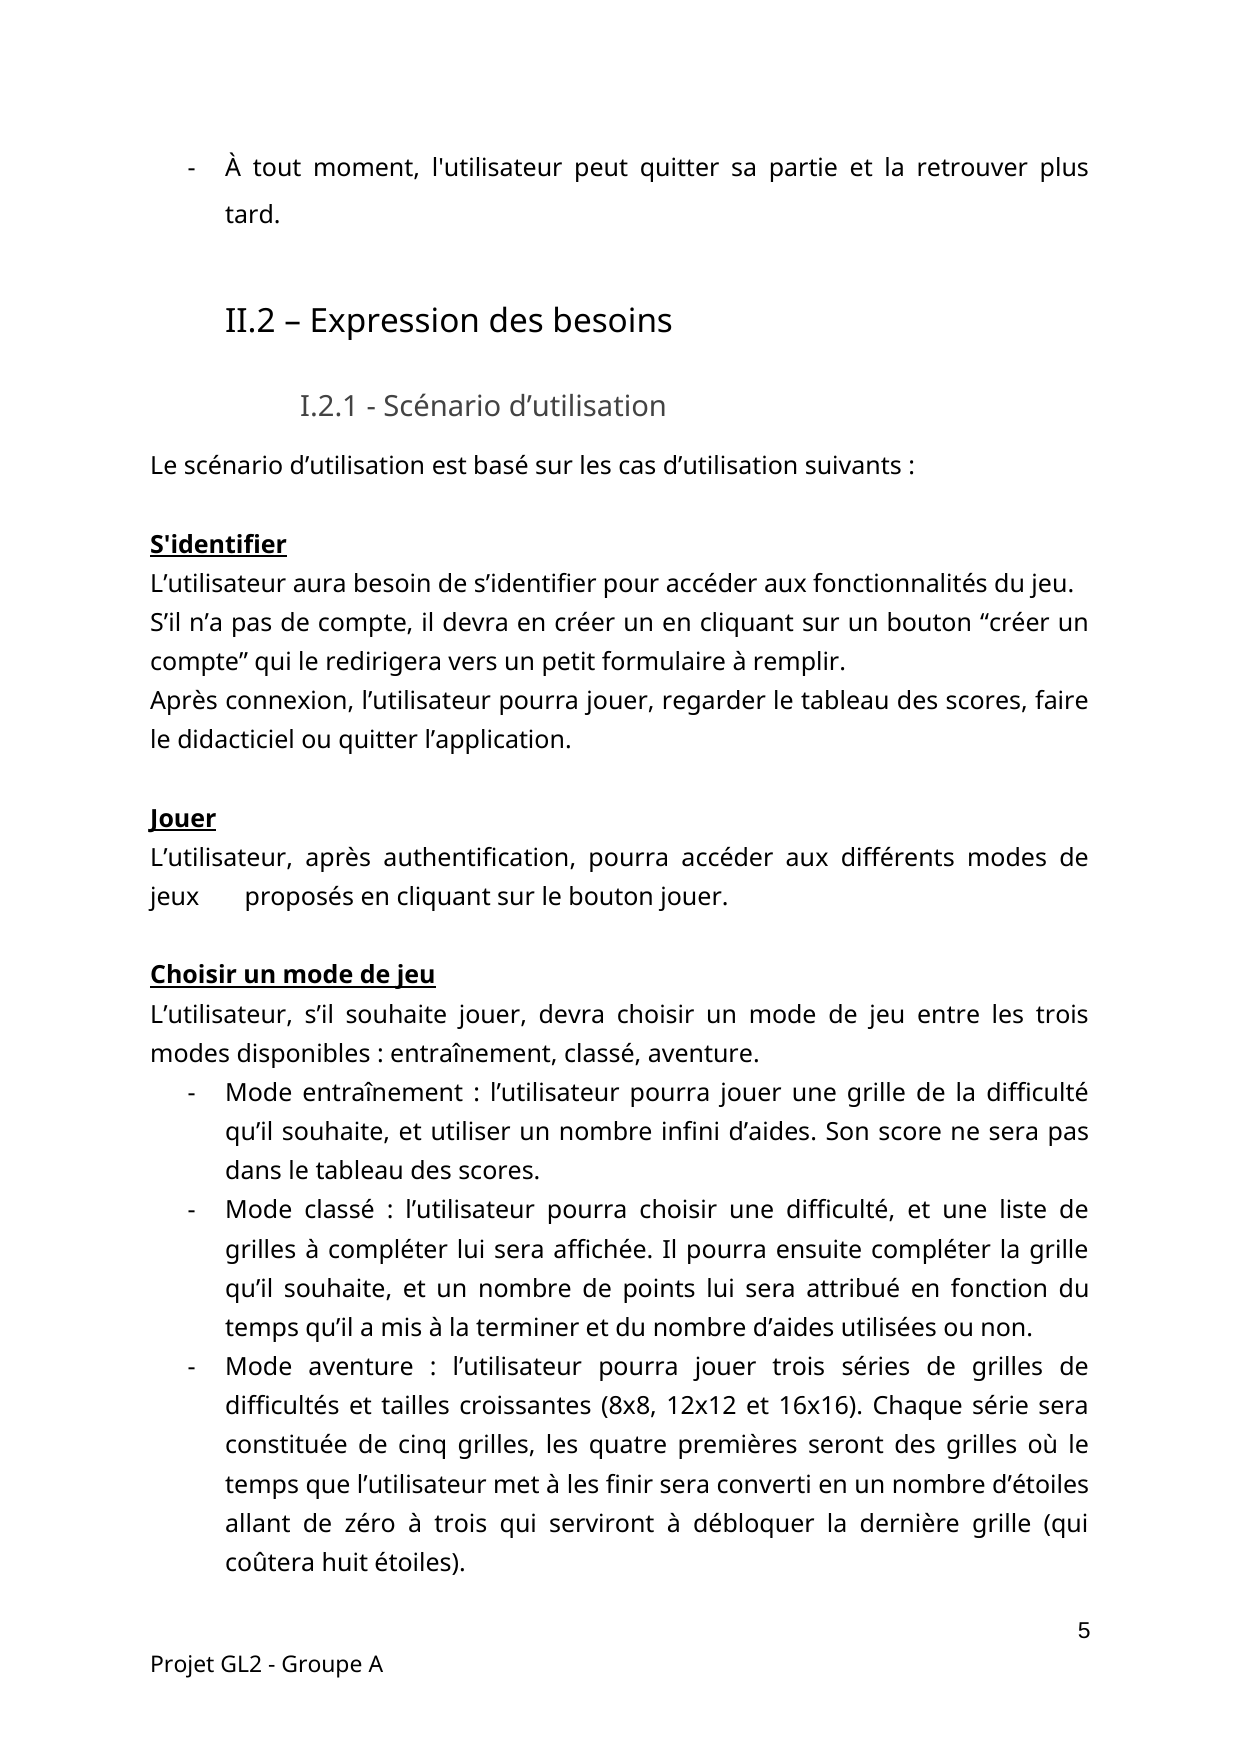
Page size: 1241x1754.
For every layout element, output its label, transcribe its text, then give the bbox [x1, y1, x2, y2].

text Choisir un mode de jeu [150, 957, 1090, 991]
list Mode classé : l’utilisateur pourra choisir une difficulté, et une liste de grilles à compléter lui sera affichée. Il pourra ensuite compléter la grille qu’il souhaite, et un nombre de points lui sera attribué en fonction du temps qu’il a mis à la terminer et du nombre d’aides utilisées ou non. [187, 1192, 1090, 1344]
text L’utilisateur, s’il souhaite jouer, devra choisir un mode de jeu entre les trois modes disponibles : entraînement, classé, aventure. [150, 996, 1090, 1069]
list Mode aventure : l’utilisateur pourra jouer trois séries de grilles de difficultés et tailles croissantes (8x8, 12x12 et 16x16). Chaque série sera constituée de cinq grilles, les quatre premières seront des grilles où le temps que l’utilisateur met à les finir sera converti en un nombre d’étoiles allant de zéro à trois qui serviront à débloquer la dernière grille (qui coûtera huit étoiles). [187, 1349, 1090, 1579]
text Après connexion, l’utilisateur pourra jouer, regarder le tableau des scores, faire le didacticiel ou quitter l’application. [150, 683, 1090, 756]
list À tout moment, l'utilisateur peut quitter sa partie et la retrouver plus tard. [187, 150, 1090, 231]
subtitle I.2.1 - Scénario d’utilisation [225, 385, 1090, 425]
text L’utilisateur aura besoin de s’identifier pour accéder aux fonctionnalités du jeu. [150, 566, 1090, 599]
text L’utilisateur, après authentification, pourra accéder aux différents modes de jeux proposés en cliquant sur le bouton jouer. [150, 840, 1090, 913]
text Le scénario d’utilisation est basé sur les cas d’utilisation suivants : [150, 448, 1090, 482]
text Jouer [150, 801, 1090, 834]
list Mode entraînement : l’utilisateur pourra jouer une grille de la difficulté qu’il souhaite, et utiliser un nombre infini d’aides. Son score ne sera pas dans le tableau des scores. [187, 1075, 1090, 1187]
text S'identifier [150, 526, 1090, 560]
text S’il n’a pas de compte, il devra en créer un en cliquant sur un bouton “créer un compte” qui le redirigera vers un petit formulaire à remplir. [150, 605, 1090, 678]
subtitle II.2 – Expression des besoins [150, 297, 1090, 343]
